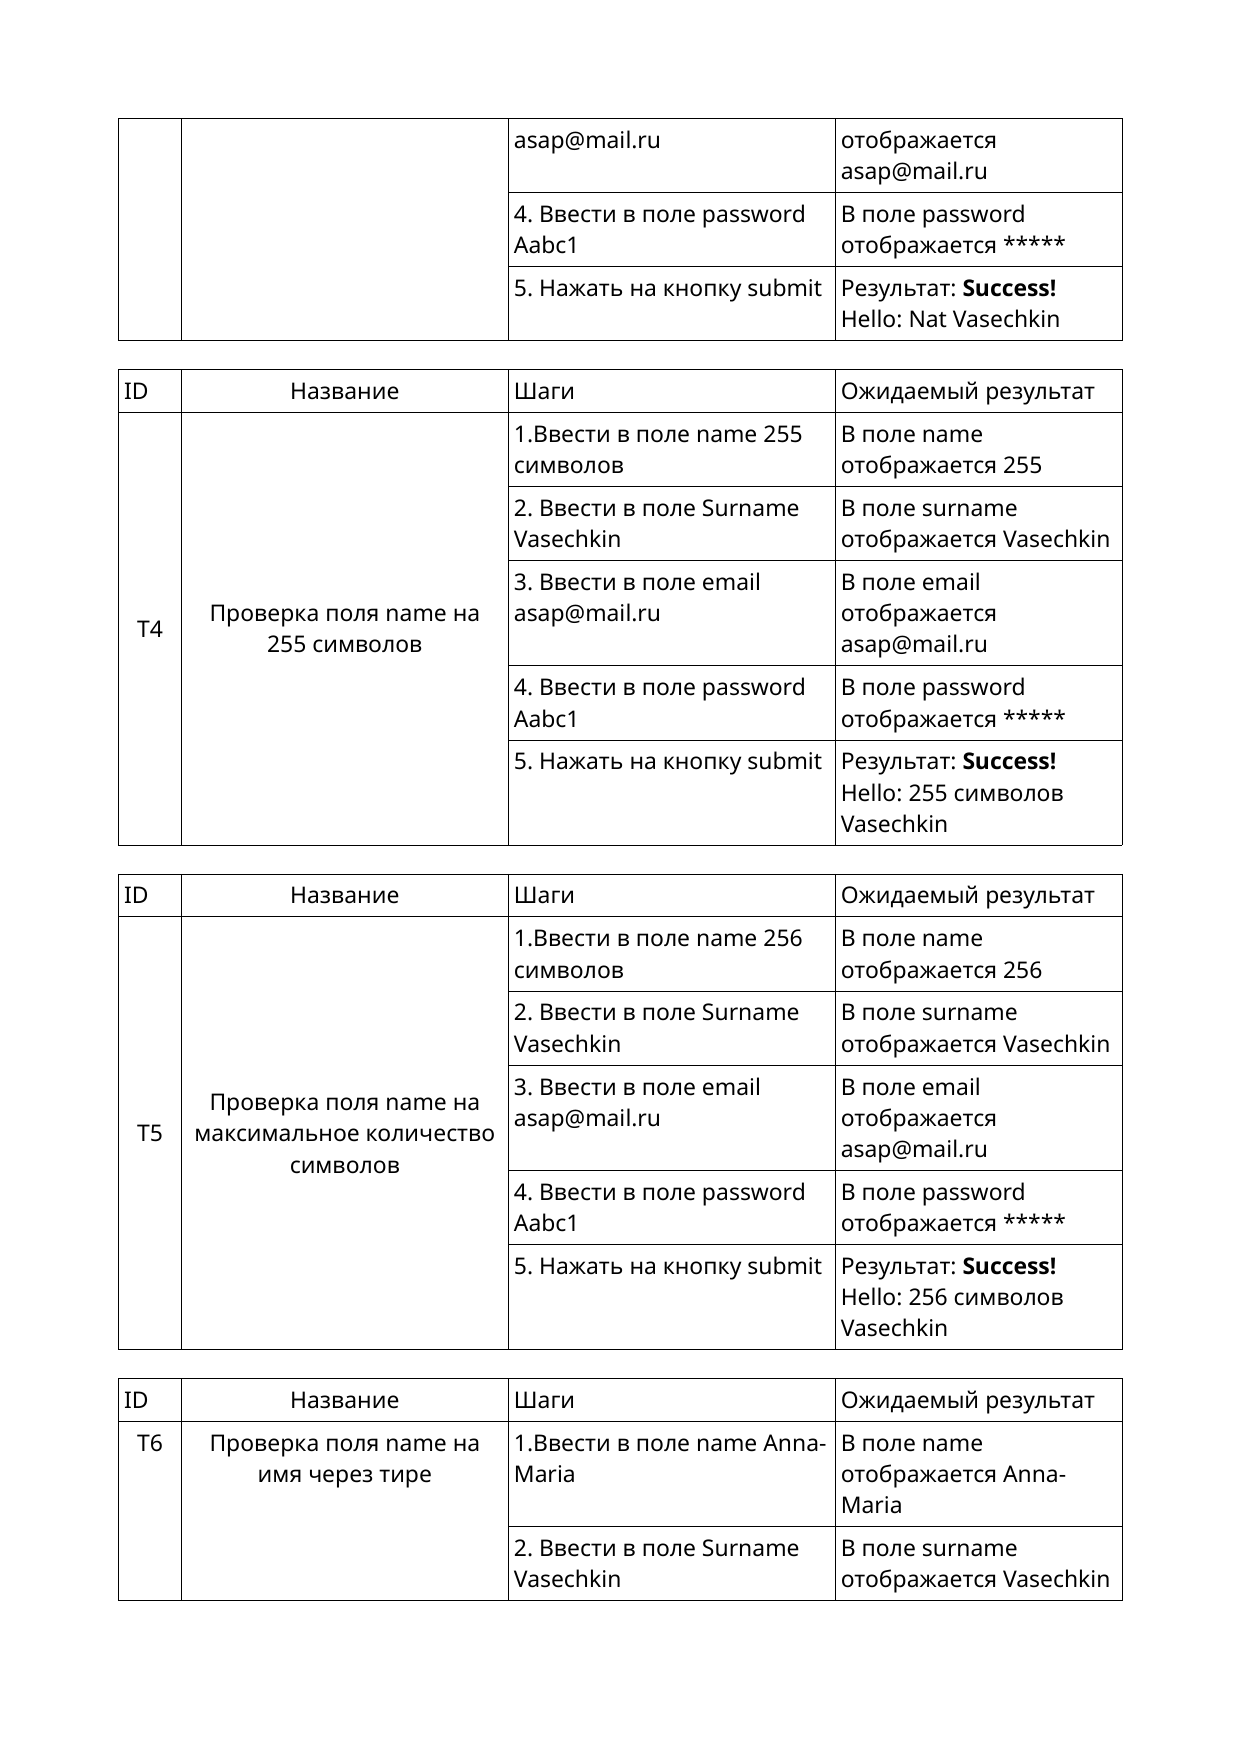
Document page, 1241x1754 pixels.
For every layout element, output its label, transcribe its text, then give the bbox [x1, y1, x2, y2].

table_header Название [182, 875, 508, 916]
table_cell В поле password отображается ***** [836, 193, 1122, 266]
table_cell В поле name отображается 255 [836, 413, 1122, 486]
table_header Ожидаемый результат [836, 875, 1122, 916]
table_header Шаги [509, 875, 835, 916]
table_cell 1.Ввести в поле name Anna-Maria [509, 1422, 835, 1526]
table_header Название [182, 1379, 508, 1421]
table_cell T4 [119, 413, 181, 845]
table_cell 4. Ввести в поле password Aabc1 [509, 193, 835, 266]
table_cell 3. Ввести в поле email asap@mail.ru [509, 561, 835, 665]
table_cell Проверка поля name на 255 символов [182, 413, 508, 845]
table_header ID [119, 370, 181, 412]
table_cell [182, 119, 508, 340]
table_cell 5. Нажать на кнопку submit [509, 267, 835, 340]
table_header Название [182, 370, 508, 412]
table_cell T5 [119, 917, 181, 1349]
table_cell Результат: Success! Hello: 256 символов Vasechkin [836, 1245, 1122, 1349]
table_cell 2. Ввести в поле Surname Vasechkin [509, 992, 835, 1064]
table_cell 2. Ввести в поле Surname Vasechkin [509, 1527, 835, 1600]
table_cell asap@mail.ru [509, 119, 835, 192]
table_cell 5. Нажать на кнопку submit [509, 741, 835, 845]
table_cell В поле surname отображается Vasechkin [836, 992, 1122, 1064]
table_cell В поле password отображается ***** [836, 666, 1122, 739]
table_header Ожидаемый результат [836, 370, 1122, 412]
table_cell [119, 119, 181, 340]
table_cell Проверка поля name на имя через тире [182, 1422, 508, 1600]
table_header Ожидаемый результат [836, 1379, 1122, 1421]
table_cell отображается asap@mail.ru [836, 119, 1122, 192]
table_cell 1.Ввести в поле name 255 символов [509, 413, 835, 486]
table_cell В поле email отображается asap@mail.ru [836, 1066, 1122, 1170]
table_cell 5. Нажать на кнопку submit [509, 1245, 835, 1349]
table_cell Проверка поля name на максимальное количество символов [182, 917, 508, 1349]
table_header Шаги [509, 370, 835, 412]
table_header ID [119, 1379, 181, 1421]
table_cell 4. Ввести в поле password Aabc1 [509, 1171, 835, 1244]
table_cell В поле name отображается Anna-Maria [836, 1422, 1122, 1526]
table_cell В поле surname отображается Vasechkin [836, 1527, 1122, 1600]
table_cell Результат: Success! Hello: Nat Vasechkin [836, 267, 1122, 340]
table_cell В поле email отображается asap@mail.ru [836, 561, 1122, 665]
table_cell 4. Ввести в поле password Aabc1 [509, 666, 835, 739]
table_cell В поле name отображается 256 [836, 917, 1122, 991]
table_cell В поле password отображается ***** [836, 1171, 1122, 1244]
table_cell Результат: Success! Hello: 255 символов Vasechkin [836, 741, 1122, 845]
table_cell 2. Ввести в поле Surname Vasechkin [509, 487, 835, 560]
table_header ID [119, 875, 181, 916]
table_cell В поле surname отображается Vasechkin [836, 487, 1122, 560]
table_cell T6 [119, 1422, 181, 1600]
table_cell 1.Ввести в поле name 256 символов [509, 917, 835, 991]
table_header Шаги [509, 1379, 835, 1421]
table_cell 3. Ввести в поле email asap@mail.ru [509, 1066, 835, 1170]
